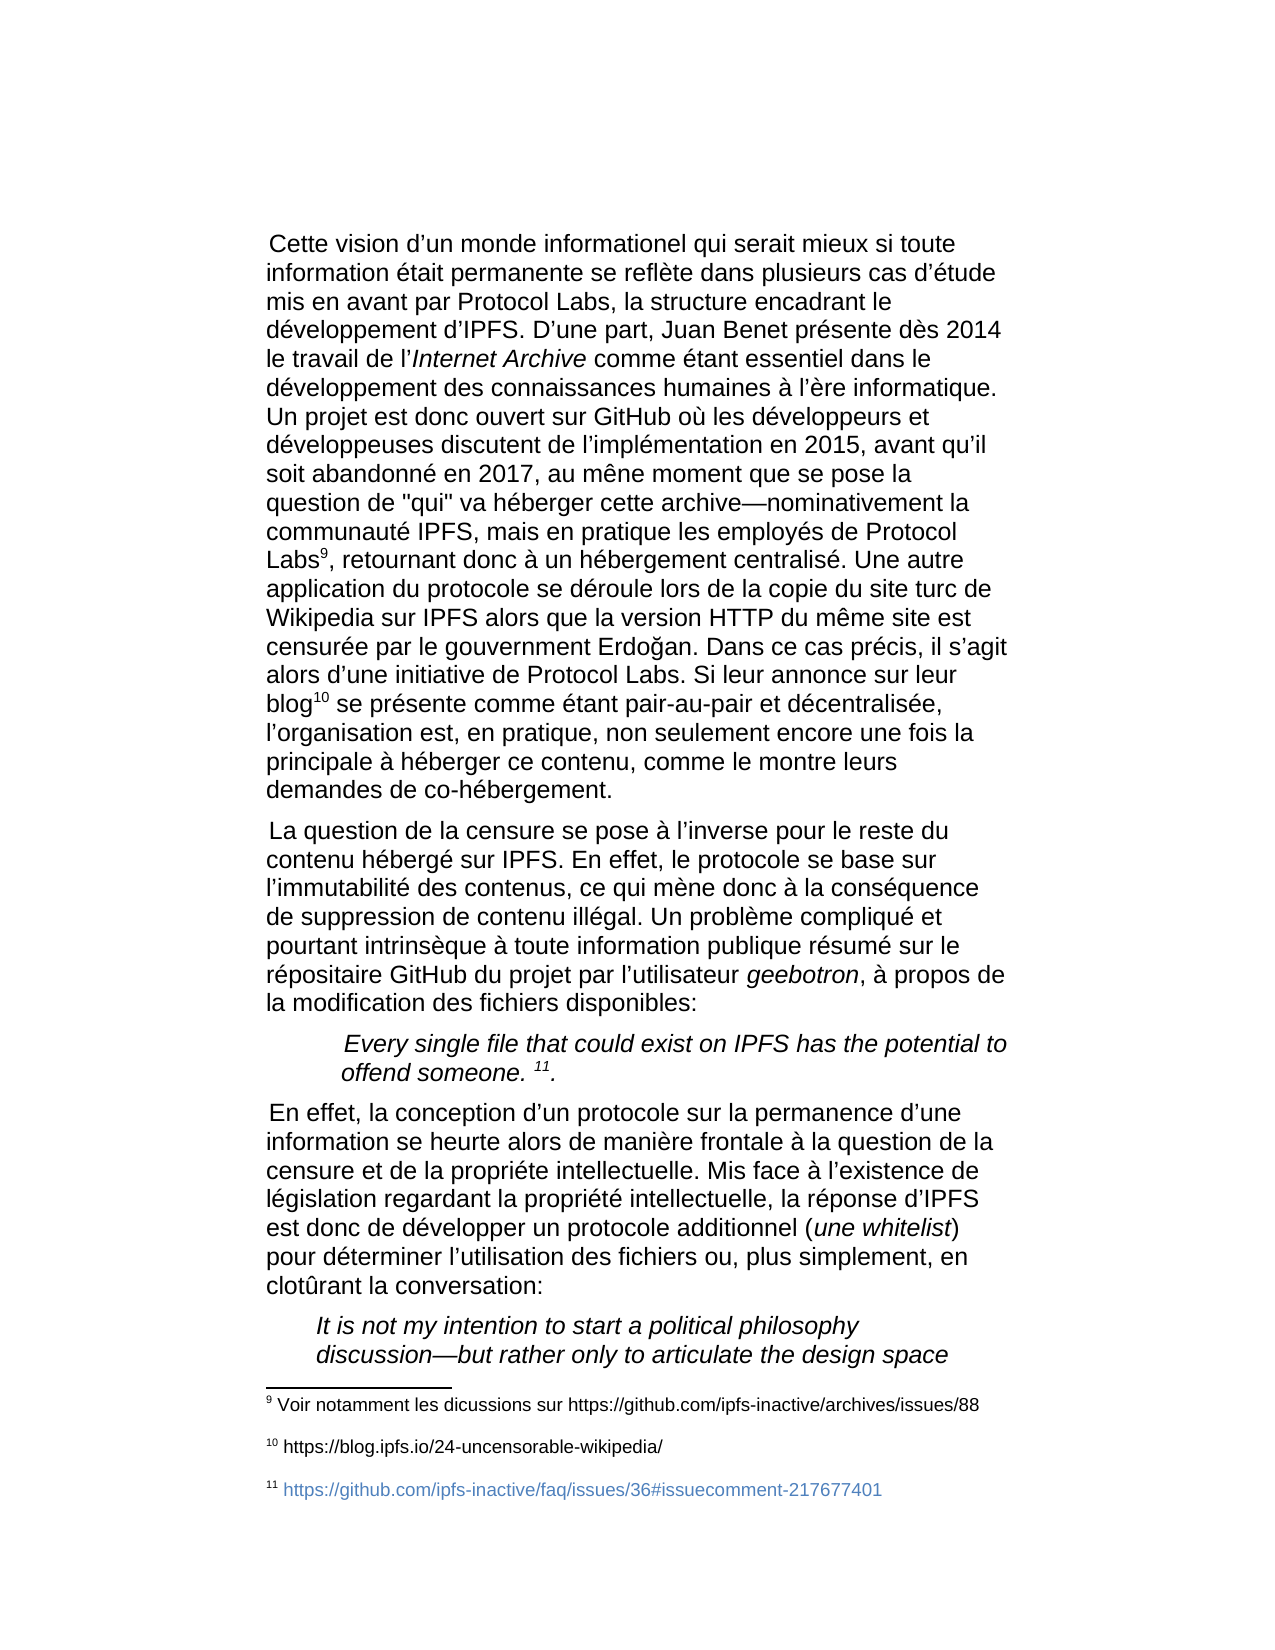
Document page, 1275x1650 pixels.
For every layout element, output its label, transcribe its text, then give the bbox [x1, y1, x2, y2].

text Every single file that could exist on IPFS has the potential to offend someone. . [341, 1029, 1009, 1086]
text La question de la censure se pose à l’inverse pour le reste du contenu hébergé sur IPFS. En effet, le protocole se base sur l’immutabilité des contenus, ce qui mène donc à la conséquence de suppression de contenu illégal. Un problème compliqué et pourtant intrinsèque à toute information publique résumé sur le répositaire GitHub du projet par l’utilisateur geebotron, à propos de la modification des fichiers disponibles: [266, 816, 1009, 1017]
text It is not my intention to start a political philosophy discussion—but rather only to articulate the design space [316, 1311, 959, 1369]
text En effet, la conception d’un protocole sur la permanence d’une information se heurte alors de manière frontale à la question de la censure et de la propriéte intellectuelle. Mis face à l’existence de législation regardant la propriété intellectuelle, la réponse d’IPFS est donc de développer un protocole additionnel (une whitelist) pour déterminer l’utilisation des fichiers ou, plus simplement, en clotûrant la conversation: [266, 1098, 1009, 1299]
text https://blog.ipfs.io/24-uncensorable-wikipedia/ [266, 1436, 1009, 1458]
text Voir notamment les dicussions sur https://github.com/ipfs-inactive/archives/issues/88 [266, 1394, 1009, 1415]
text Cette vision d’un monde informationel qui serait mieux si toute information était permanente se reflète dans plusieurs cas d’étude mis en avant par Protocol Labs, la structure encadrant le développement d’IPFS. D’une part, Juan Benet présente dès 2014 le travail de l’Internet Archive comme étant essentiel dans le développement des connaissances humaines à l’ère informatique. Un projet est donc ouvert sur GitHub où les développeurs et développeuses discutent de l’implémentation en 2015, avant qu’il soit abandonné en 2017, au mêne moment que se pose la question de "qui" va héberger cette archive—nominativement la communauté IPFS, mais en pratique les employés de Protocol Labs, retournant donc à un hébergement centralisé. Une autre application du protocole se déroule lors de la copie du site turc de Wikipedia sur IPFS alors que la version HTTP du même site est censurée par le gouvernment Erdoğan. Dans ce cas précis, il s’agit alors d’une initiative de Protocol Labs. Si leur annonce sur leur blog se présente comme étant pair-au-pair et décentralisée, l’organisation est, en pratique, non seulement encore une fois la principale à héberger ce contenu, comme le montre leurs demandes de co-hébergement. [266, 229, 1009, 804]
text https://github.com/ipfs-inactive/faq/issues/36#issuecomment-217677401 [266, 1478, 1009, 1500]
